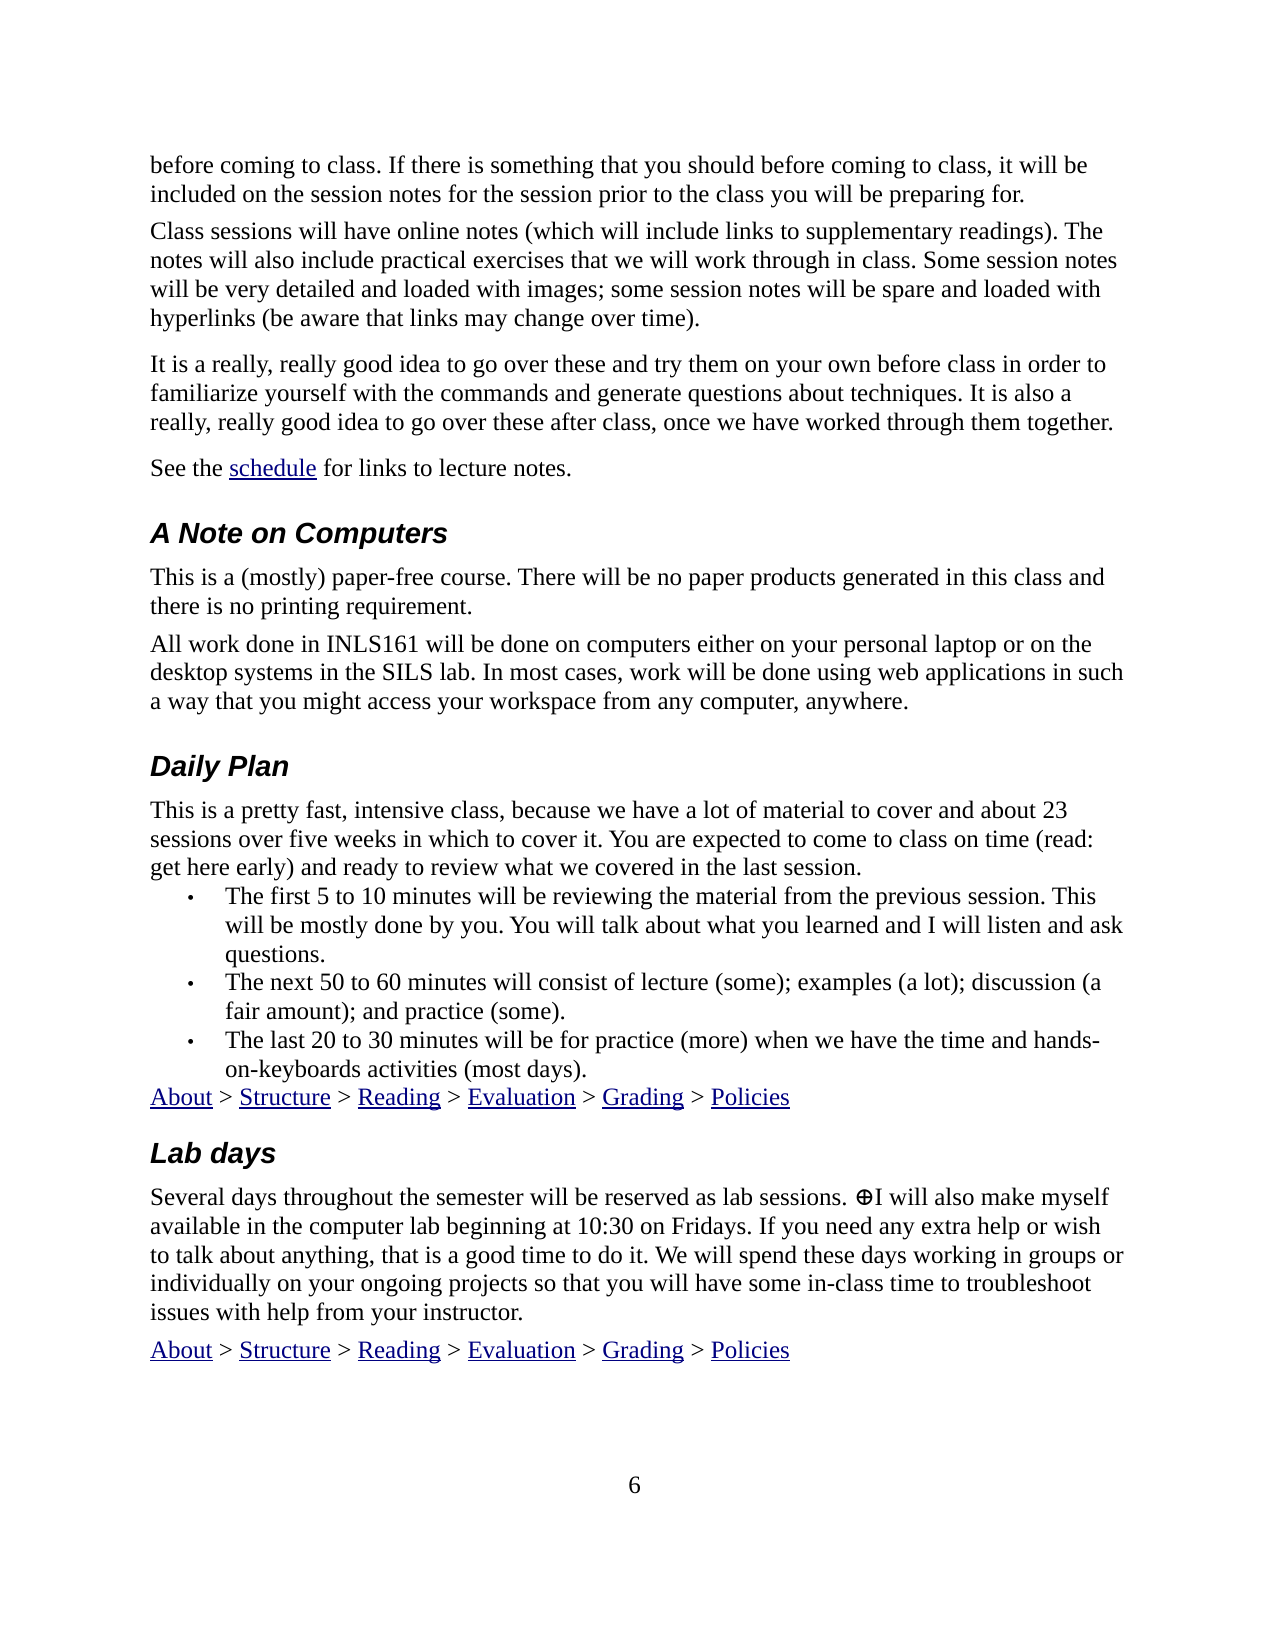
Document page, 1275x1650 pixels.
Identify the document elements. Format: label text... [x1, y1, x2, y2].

subtitle Daily Plan [150, 749, 1125, 782]
subtitle A Note on Computers [150, 516, 1125, 550]
list The next 50 to 60 minutes will consist of lecture (some); examples (a lot); discussion (a fair amount); and practice (some). [187, 967, 1125, 1025]
text Class sessions will have online notes (which will include links to supplementary readings). The notes will also include practical exercises that we will work through in class. Some session notes will be very detailed and loaded with images; some session notes will be spare and loaded with hyperlinks (be aware that links may change over time). [150, 216, 1125, 331]
text before coming to class. If there is something that you should before coming to class, it will be included on the session notes for the session prior to the class you will be preparing for. [150, 150, 1125, 207]
text This is a pretty fast, intensive class, because we have a lot of material to cover and about 23 sessions over five weeks in which to cover it. You are expected to come to class on time (read: get here early) and ready to review what we covered in the last session. [150, 795, 1125, 881]
list The last 20 to 30 minutes will be for practice (more) when we have the time and hands-on-keyboards activities (most days). [187, 1025, 1125, 1082]
text About > Structure > Reading > Evaluation > Grading > Policies [150, 1335, 1125, 1364]
list The first 5 to 10 minutes will be reviewing the material from the previous session. This will be mostly done by you. You will talk about what you learned and I will listen and ask questions. [187, 881, 1125, 967]
text It is a really, really good idea to go over these and try them on your own before class in order to familiarize yourself with the commands and generate questions about techniques. It is also a really, really good idea to go over these after class, once we have worked through them together. [150, 349, 1125, 436]
text Several days throughout the semester will be reserved as lab sessions. ⊕I will also make myself available in the computer lab beginning at 10:30 on Fridays. If you need any extra help or wish to talk about anything, that is a good time to do it. We will spend these days working in groups or individually on your ongoing projects so that you will have some in-class time to troubleshoot issues with help from your instructor. [150, 1182, 1125, 1326]
text About > Structure > Reading > Evaluation > Grading > Policies [150, 1082, 1125, 1111]
text This is a (mostly) paper-free course. There will be no paper products generated in this class and there is no printing requirement. [150, 562, 1125, 620]
subtitle Lab days [150, 1136, 1125, 1170]
text See the schedule for links to lecture notes. [150, 453, 1125, 482]
text All work done in INLS161 will be done on computers either on your personal laptop or on the desktop systems in the SILS lab. In most cases, work will be done using web applications in such a way that you might access your workspace from any computer, anywhere. [150, 629, 1125, 715]
